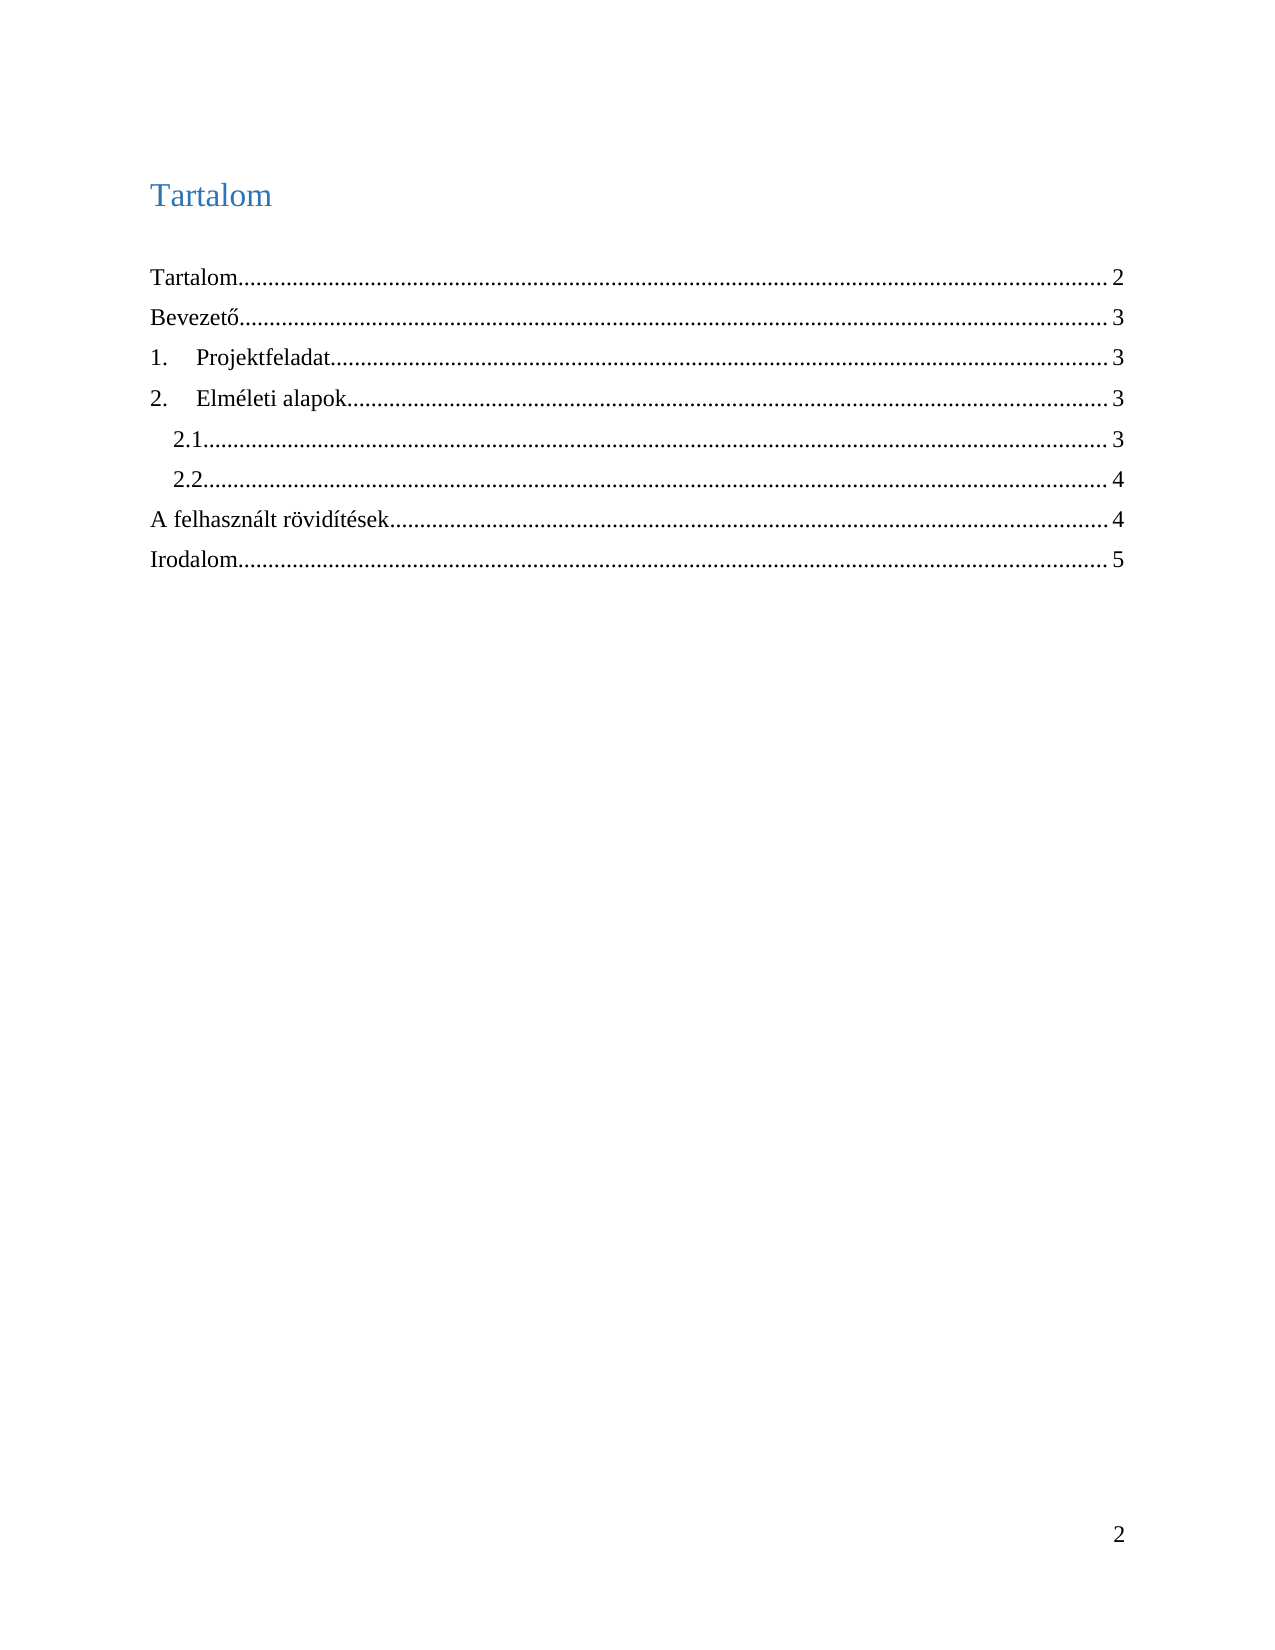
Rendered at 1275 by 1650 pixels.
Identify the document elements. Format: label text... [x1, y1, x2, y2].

text Tartalom 2 [150, 263, 1125, 290]
subtitle Tartalom [150, 175, 1125, 213]
text 1. Projektfeladat 3 [150, 343, 1125, 371]
text 2.2 4 [173, 465, 1125, 492]
text Irodalom 5 [150, 545, 1125, 573]
text A felhasznált rövidítések 4 [150, 505, 1125, 533]
text 2.1 3 [173, 425, 1125, 452]
text 2. Elméleti alapok 3 [150, 384, 1125, 412]
text Bevezető 3 [150, 303, 1125, 331]
